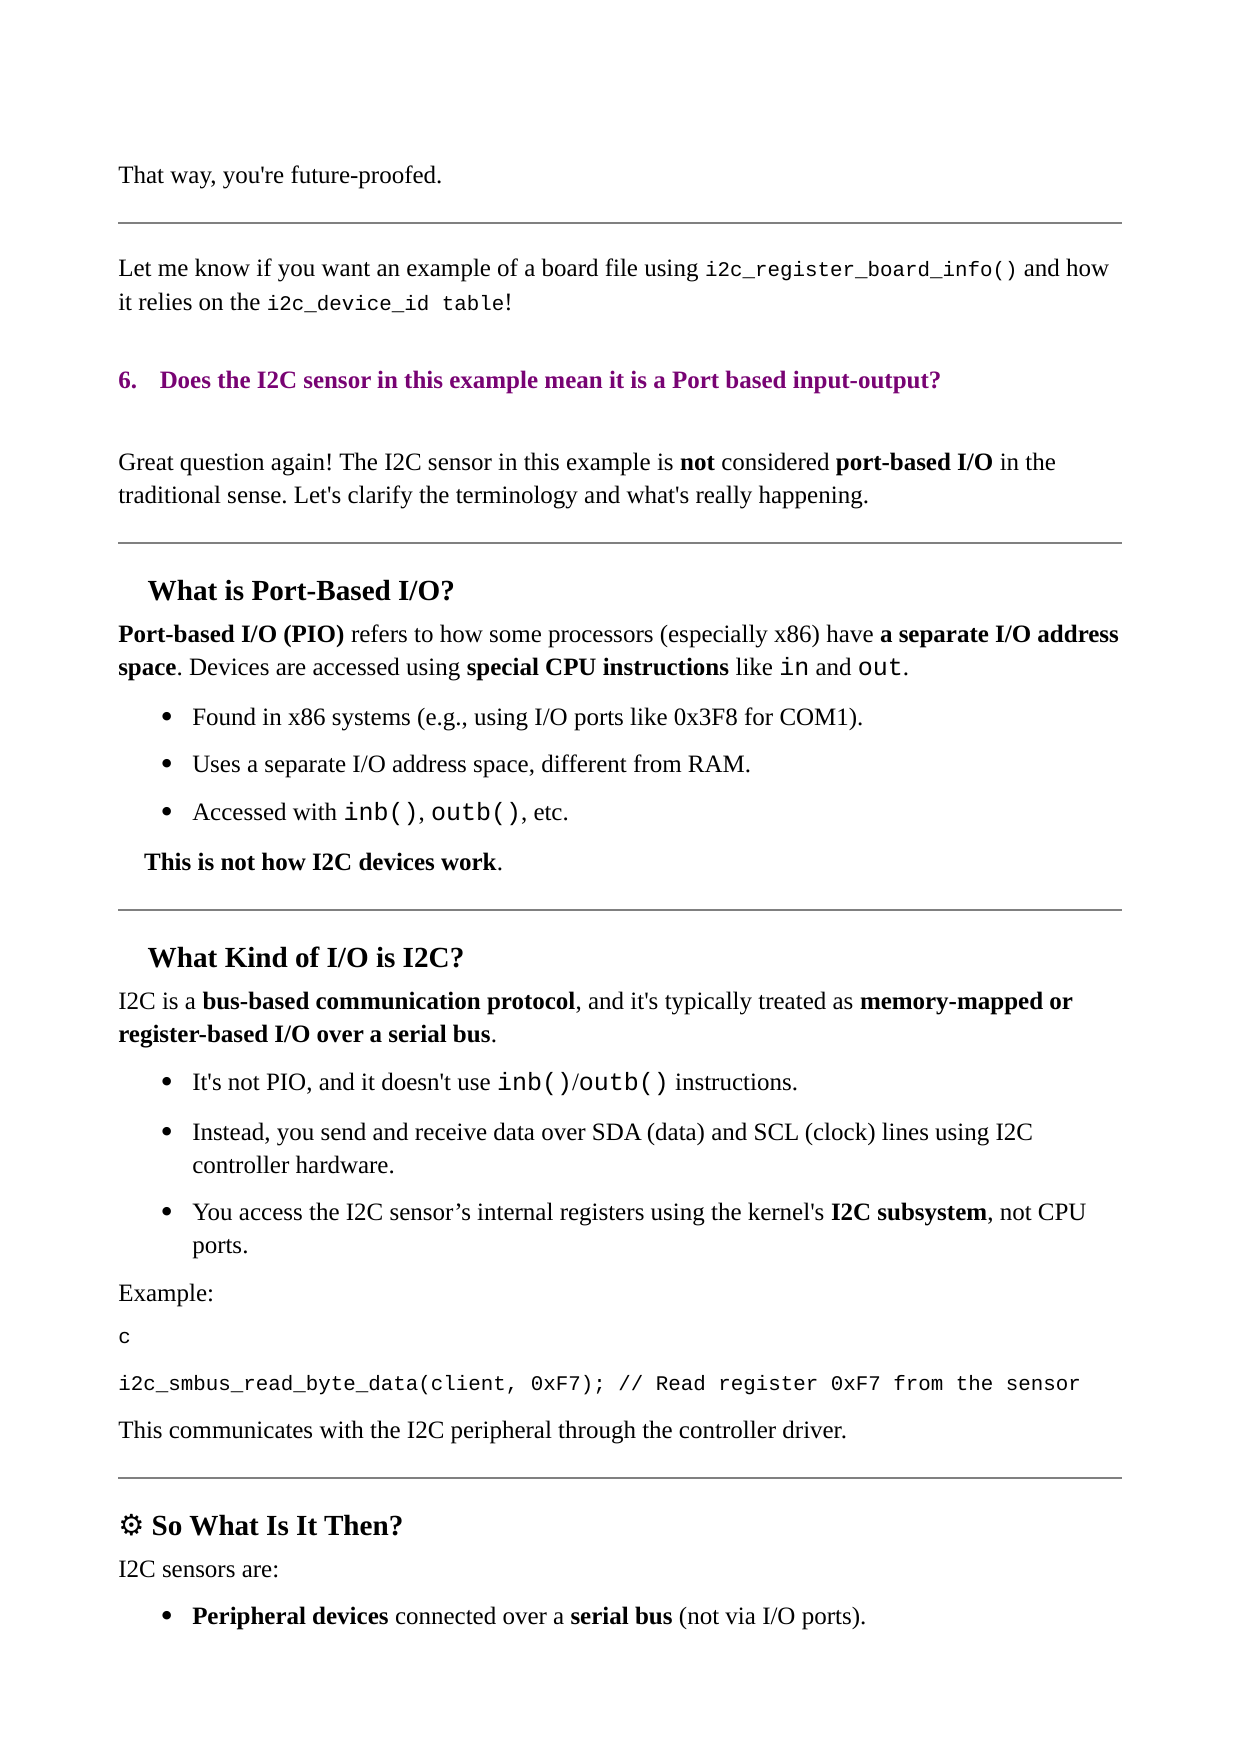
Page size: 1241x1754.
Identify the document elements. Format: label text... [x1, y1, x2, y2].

list Found in x86 systems (e.g., using I/O ports like 0x3F8 for COM1). [162, 702, 1122, 731]
list Accessed with inb(), outb(), etc. [162, 797, 1122, 828]
list Does the I2C sensor in this example mean it is a Port based input-output? [118, 366, 1122, 394]
text Let me know if you want an example of a board file using i2c_register_board_info() and how it relies on the i2c_device_id table! [118, 253, 1122, 316]
text c [118, 1326, 1122, 1349]
text I2C is a bus-based communication protocol, and it's typically treated as memory-mapped or register-based I/O over a serial bus. [118, 986, 1122, 1048]
subtitle 🔌 What Kind of I/O is I2C? [118, 940, 1122, 974]
text I2C sensors are: [118, 1554, 1122, 1583]
list Instead, you send and receive data over SDA (data) and SCL (clock) lines using I2C controller hardware. [162, 1117, 1122, 1179]
list It's not PIO, and it doesn't use inb()/outb() instructions. [162, 1067, 1122, 1098]
subtitle 🧠 What is Port-Based I/O? [118, 573, 1122, 606]
text This communicates with the I2C peripheral through the controller driver. [118, 1415, 1122, 1443]
list Peripheral devices connected over a serial bus (not via I/O ports). [162, 1601, 1122, 1630]
text Great question again! The I2C sensor in this example is not considered port-based I/O in the traditional sense. Let's clarify the terminology and what's really happening. [118, 447, 1122, 509]
text 🛑 This is not how I2C devices work. [118, 847, 1122, 876]
text i2c_smbus_read_byte_data(client, 0xF7); // Read register 0xF7 from the sensor [118, 1373, 1122, 1397]
list Uses a separate I/O address space, different from RAM. [162, 749, 1122, 778]
text Port-based I/O (PIO) refers to how some processors (especially x86) have a separate I/O address space. Devices are accessed using special CPU instructions like in and out. [118, 619, 1122, 683]
text Example: [118, 1278, 1122, 1307]
text That way, you're future-proofed. [118, 160, 1122, 189]
list You access the I2C sensor’s internal registers using the kernel's I2C subsystem, not CPU ports. [162, 1197, 1122, 1259]
subtitle ⚙️ So What Is It Then? [118, 1508, 1122, 1541]
